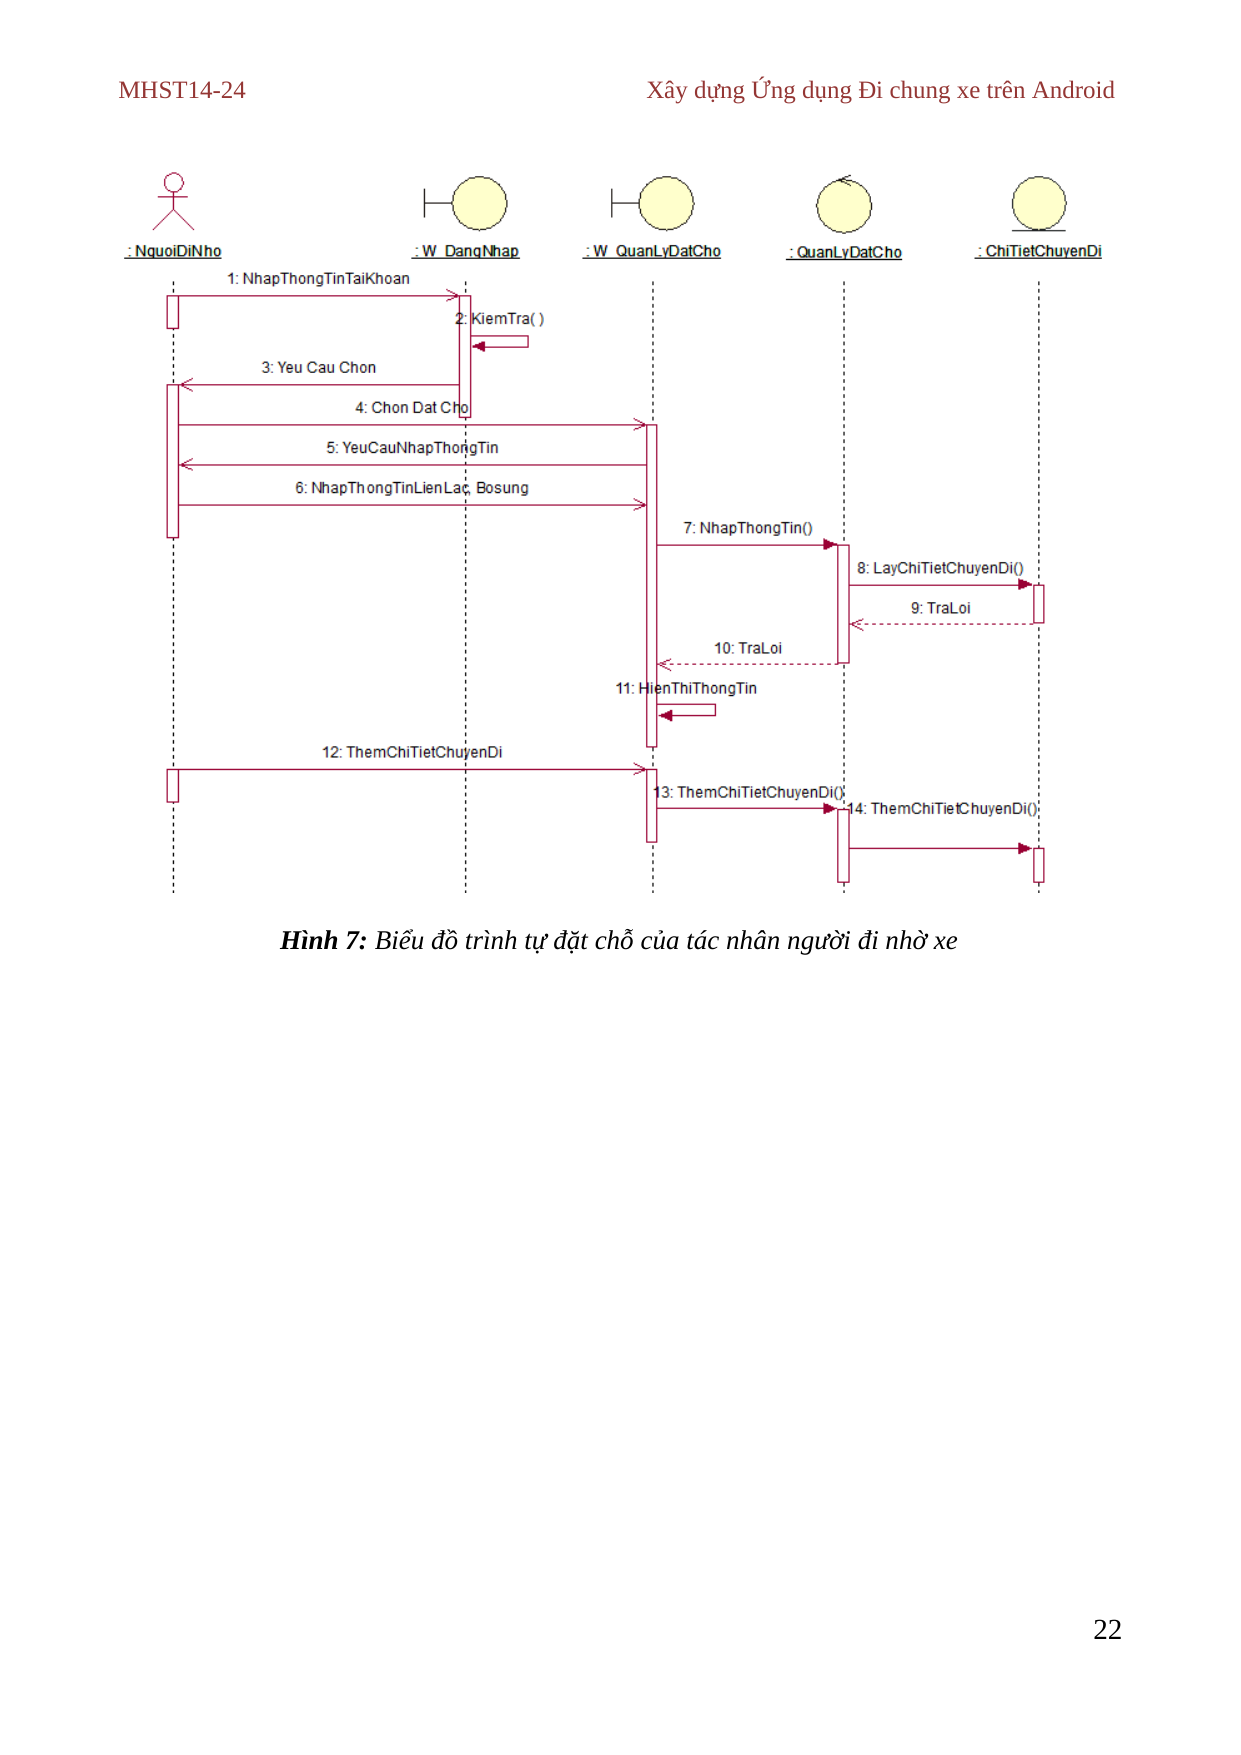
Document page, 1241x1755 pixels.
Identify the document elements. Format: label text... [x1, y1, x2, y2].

text Hình 7: Biểu đồ trình tự đặt chỗ của tác nhân người đi nhờ xe [118, 924, 1122, 955]
